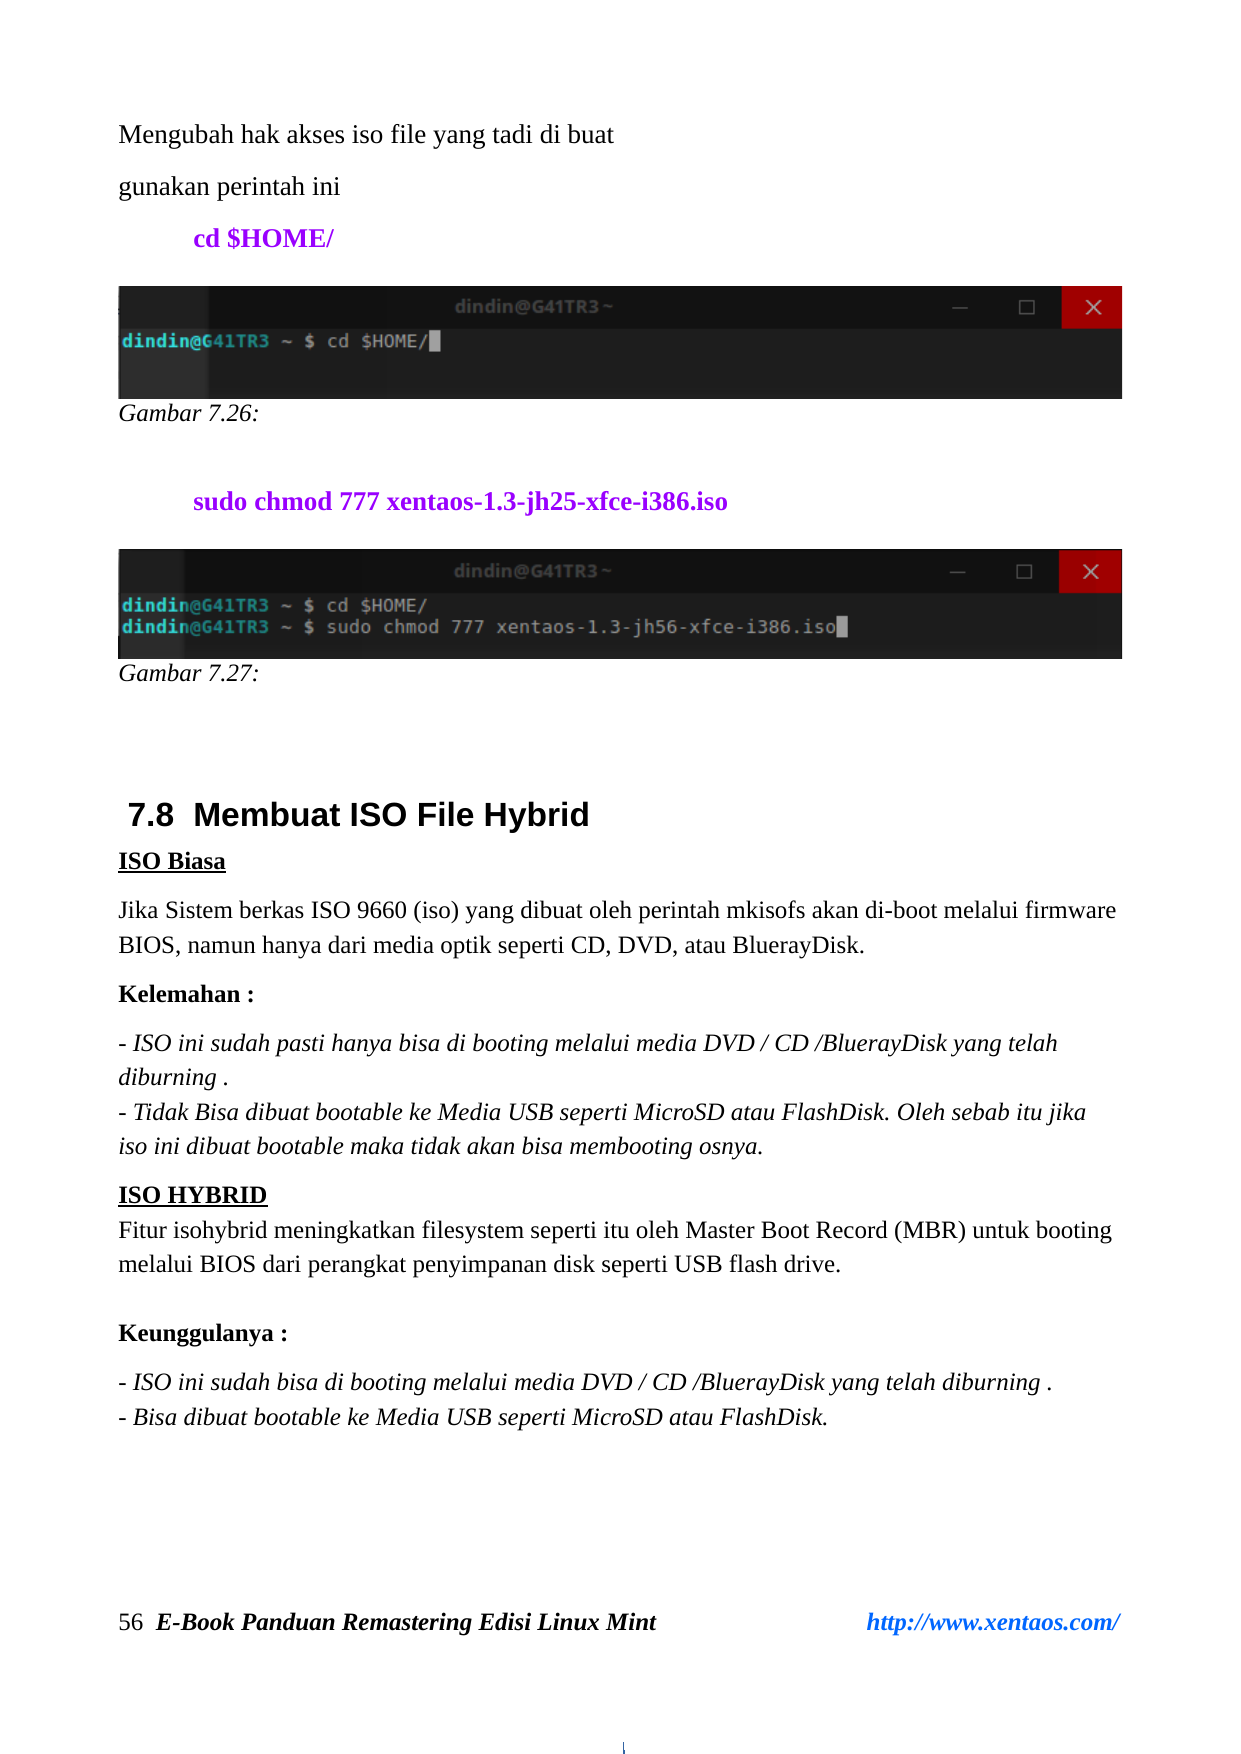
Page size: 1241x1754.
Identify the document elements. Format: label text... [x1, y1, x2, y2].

text Jika Sistem berkas ISO 9660 (iso) yang dibuat oleh perintah mkisofs akan di-boot melalui firmware BIOS, namun hanya dari media optik seperti CD, DVD, atau BluerayDisk. [118, 895, 1122, 958]
picture [118, 549, 1123, 659]
text Gambar 7.26: [118, 399, 1122, 427]
text - ISO ini sudah pasti hanya bisa di booting melalui media DVD / CD /BluerayDisk yang telah diburning . - Tidak Bisa dibuat bootable ke Media USB seperti MicroSD atau FlashDisk. Oleh sebab itu jika iso ini dibuat bootable maka tidak akan bisa membooting osnya. [118, 1028, 1122, 1160]
text ISO Biasa [118, 846, 1122, 875]
text Kelemahan : [118, 979, 1122, 1008]
subtitle Membuat ISO File Hybrid [118, 795, 1122, 834]
text cd $HOME/ [118, 222, 1122, 253]
text - ISO ini sudah bisa di booting melalui media DVD / CD /BluerayDisk yang telah diburning . - Bisa dibuat bootable ke Media USB seperti MicroSD atau FlashDisk. [118, 1367, 1122, 1431]
text Gambar 7.27: [118, 659, 1122, 687]
text sudo chmod 777 xentaos-1.3-jh25-xfce-i386.iso [118, 485, 1122, 516]
text gunakan perintah ini [118, 170, 1122, 201]
text ISO HYBRID Fitur isohybrid meningkatkan filesystem seperti itu oleh Master Boot Record (MBR) untuk booting melalui BIOS dari perangkat penyimpanan disk seperti USB flash drive. Keunggulanya : [118, 1180, 1122, 1347]
text Mengubah hak akses iso file yang tadi di buat [118, 118, 1122, 149]
picture [118, 286, 1123, 399]
